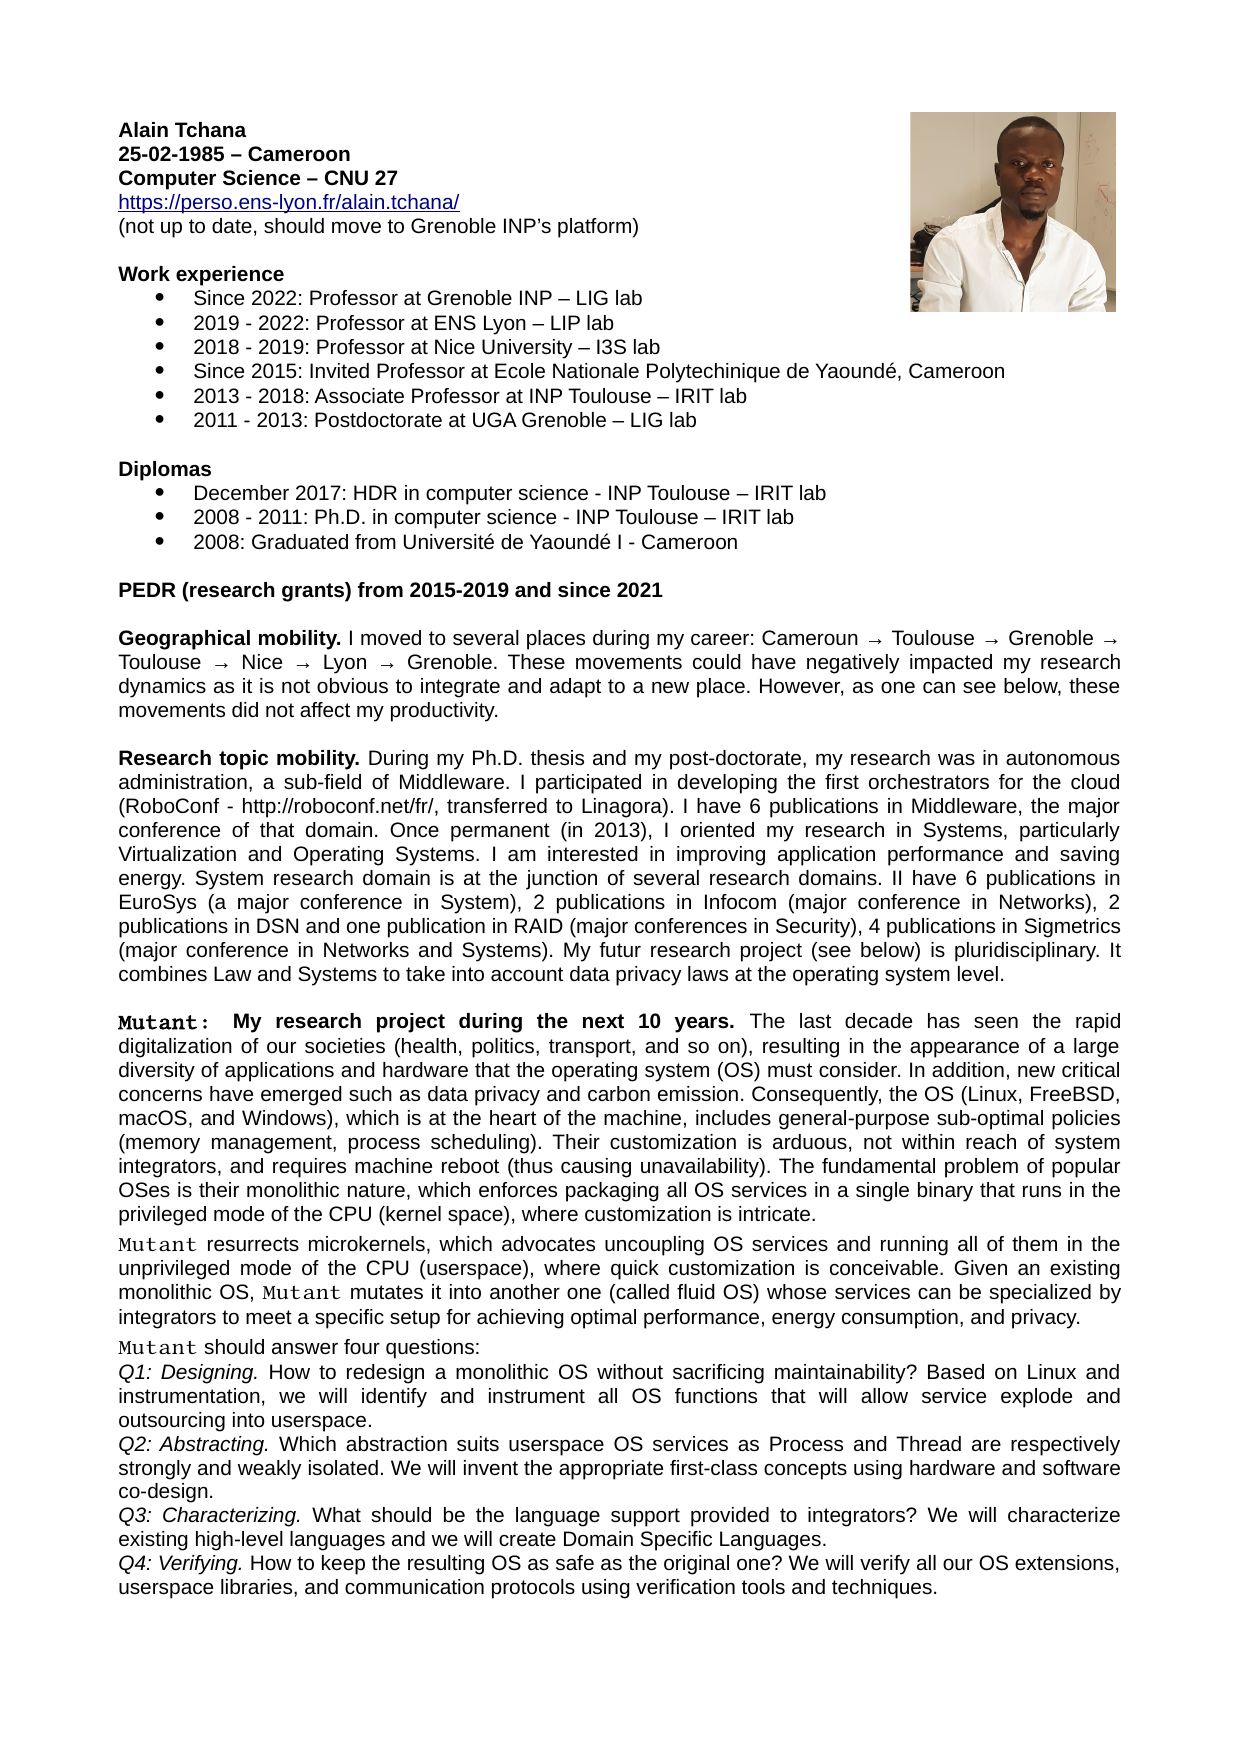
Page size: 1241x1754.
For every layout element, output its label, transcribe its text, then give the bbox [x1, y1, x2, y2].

text Diplomas [118, 457, 1122, 481]
text (not up to date, should move to Grenoble INP’s platform) [118, 214, 910, 238]
text Computer Science – CNU 27 [118, 166, 910, 190]
list Since 2015: Invited Professor at Ecole Nationale Polytechinique de Yaoundé, Cameroon [156, 359, 1122, 384]
text https://perso.ens-lyon.fr/alain.tchana/ [118, 190, 910, 214]
text Mutant resurrects microkernels, which advocates uncoupling OS services and running all of them in the unprivileged mode of the CPU (userspace), where quick customization is conceivable. Given an existing monolithic OS, Mutant mutates it into another one (called fluid OS) whose services can be specialized by integrators to meet a specific setup for achieving optimal performance, energy consumption, and privacy. [118, 1232, 1122, 1329]
list 2011 - 2013: Postdoctorate at UGA Grenoble – LIG lab [156, 408, 1122, 433]
text Research topic mobility. During my Ph.D. thesis and my post-doctorate, my research was in autonomous administration, a sub-field of Middleware. I participated in developing the first orchestrators for the cloud (RoboConf - http://roboconf.net/fr/, transferred to Linagora). I have 6 publications in Middleware, the major conference of that domain. Once permanent (in 2013), I oriented my research in Systems, particularly Virtualization and Operating Systems. I am interested in improving application performance and saving energy. System research domain is at the junction of several research domains. II have 6 publications in EuroSys (a major conference in System), 2 publications in Infocom (major conference in Networks), 2 publications in DSN and one publication in RAID (major conferences in Security), 4 publications in Sigmetrics (major conference in Networks and Systems). My futur research project (see below) is pluridisciplinary. It combines Law and Systems to take into account data privacy laws at the operating system level. [118, 746, 1122, 985]
text Q4: Verifying. How to keep the resulting OS as safe as the original one? We will verify all our OS extensions, userspace libraries, and communication protocols using verification tools and techniques. [118, 1551, 1122, 1599]
text Geographical mobility. I moved to several places during my career: Cameroun → Toulouse → Grenoble → Toulouse → Nice → Lyon → Grenoble. These movements could have negatively impacted my research dynamics as it is not obvious to integrate and adapt to a new place. However, as one can see below, these movements did not affect my productivity. [118, 626, 1122, 722]
text Mutant should answer four questions: [118, 1335, 1122, 1359]
list 2013 - 2018: Associate Professor at INP Toulouse – IRIT lab [156, 384, 1122, 408]
list December 2017: HDR in computer science - INP Toulouse – IRIT lab [156, 481, 1122, 505]
text Work experience [118, 262, 910, 286]
list 2008 - 2011: Ph.D. in computer science - INP Toulouse – IRIT lab [156, 505, 1122, 529]
text Q2: Abstracting. Which abstraction suits userspace OS services as Process and Thread are respectively strongly and weakly isolated. We will invent the appropriate first-class concepts using hardware and software co-design. [118, 1431, 1122, 1503]
text 25-02-1985 – Cameroon [118, 142, 910, 166]
list 2019 - 2022: Professor at ENS Lyon – LIP lab [156, 310, 1122, 335]
text PEDR (research grants) from 2015-2019 and since 2021 [118, 578, 1122, 602]
text Q1: Designing. How to redesign a monolithic OS without sacrificing maintainability? Based on Linux and instrumentation, we will identify and instrument all OS functions that will allow service explode and outsourcing into userspace. [118, 1359, 1122, 1431]
list 2018 - 2019: Professor at Nice University – I3S lab [156, 335, 1122, 359]
text Alain Tchana [118, 118, 910, 142]
text Q3: Characterizing. What should be the language support provided to integrators? We will characterize existing high-level languages and we will create Domain Specific Languages. [118, 1503, 1122, 1551]
picture [910, 112, 1116, 312]
list Since 2022: Professor at Grenoble INP – LIG lab [156, 286, 910, 310]
list 2008: Graduated from Université de Yaoundé I - Cameroon [156, 529, 1122, 554]
text Mutant: My research project during the next 10 years. The last decade has seen the rapid digitalization of our societies (health, politics, transport, and so on), resulting in the appearance of a large diversity of applications and hardware that the operating system (OS) must consider. In addition, new critical concerns have emerged such as data privacy and carbon emission. Consequently, the OS (Linux, FreeBSD, macOS, and Windows), which is at the heart of the machine, includes general-purpose sub-optimal policies (memory management, process scheduling). Their customization is arduous, not within reach of system integrators, and requires machine reboot (thus causing unavailability). The fundamental problem of popular OSes is their monolithic nature, which enforces packaging all OS services in a single binary that runs in the privileged mode of the CPU (kernel space), where customization is intricate. [118, 1009, 1122, 1226]
